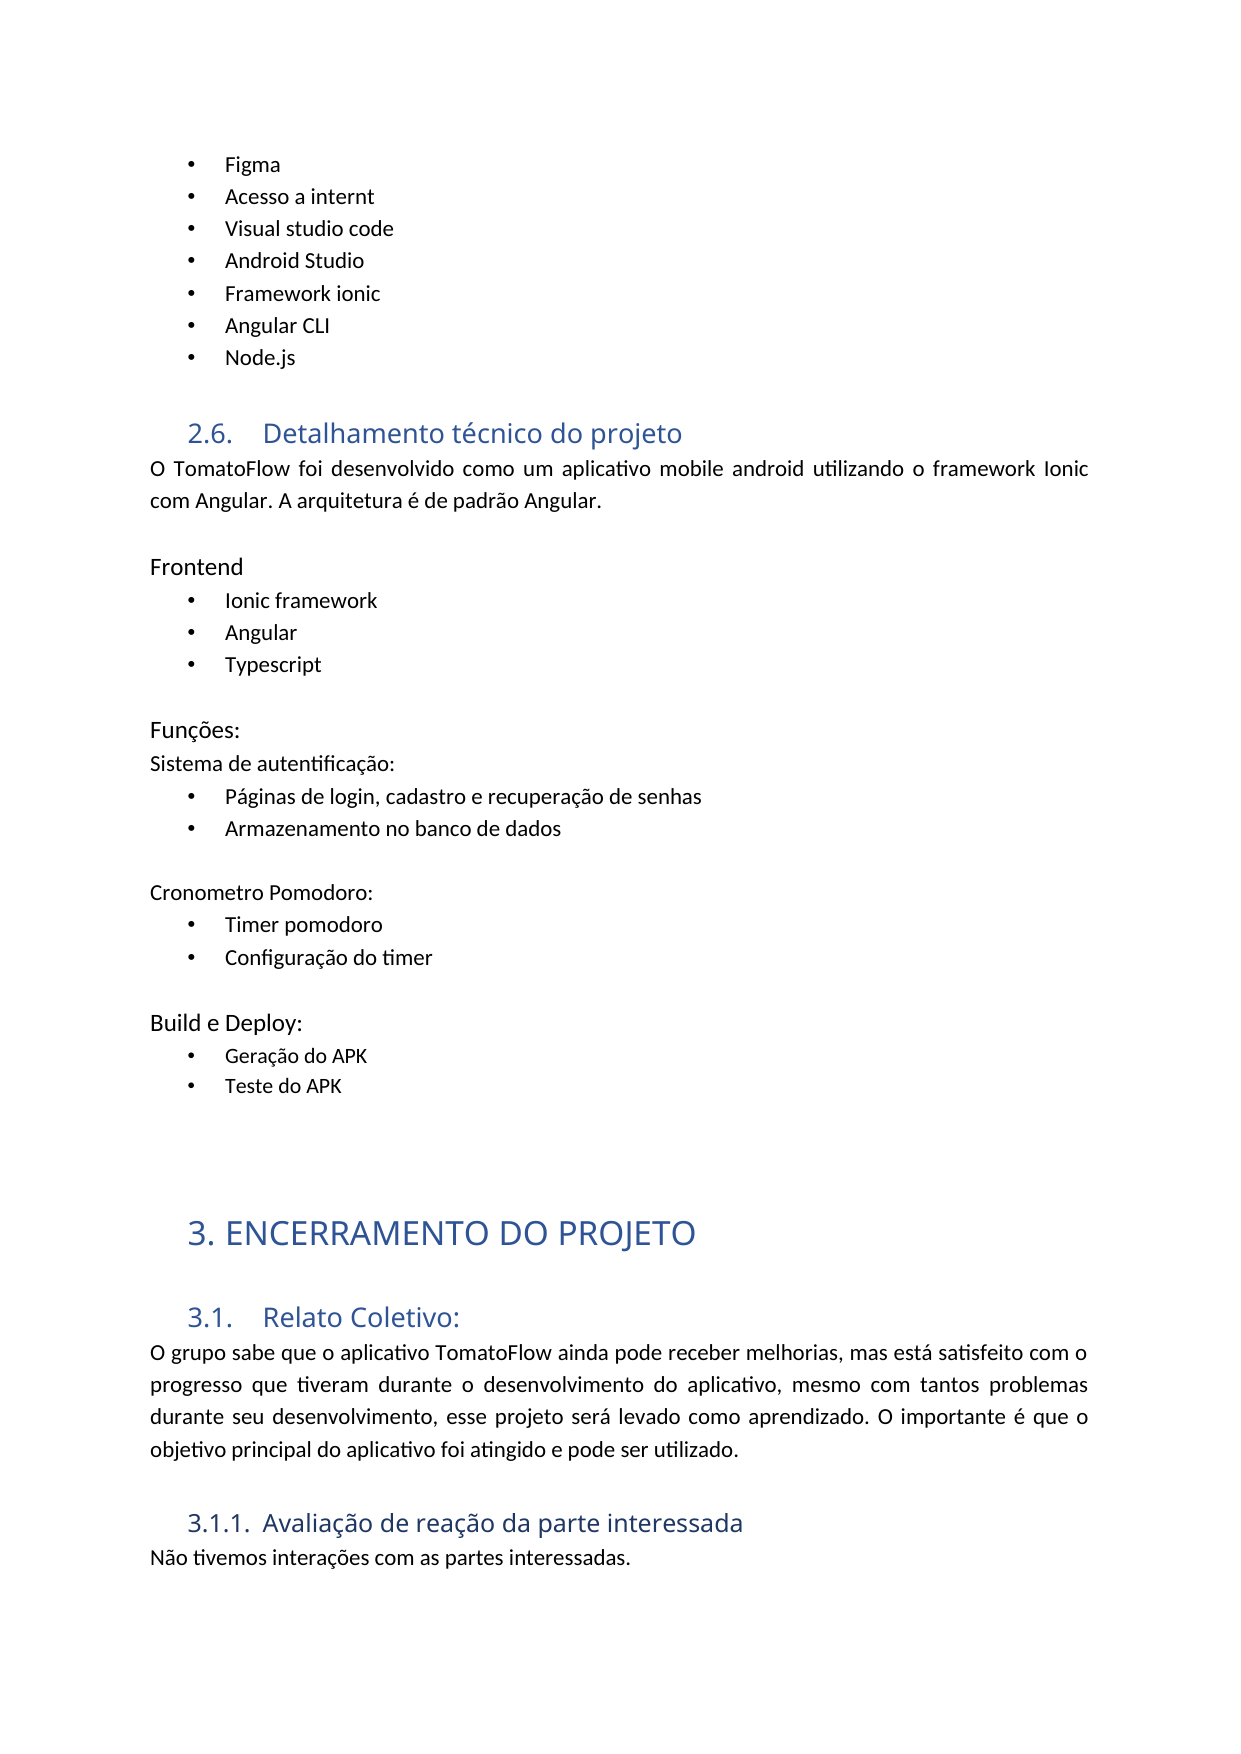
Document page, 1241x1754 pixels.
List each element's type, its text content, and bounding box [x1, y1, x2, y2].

list Acesso a internt [187, 182, 1090, 210]
text O TomatoFlow foi desenvolvido como um aplicativo mobile android utilizando o framework Ionic com Angular. A arquitetura é de padrão Angular. [150, 454, 1090, 514]
list Angular CLI [187, 311, 1090, 339]
list Ionic framework [187, 586, 1090, 614]
list Visual studio code [187, 214, 1090, 242]
list Typescript [187, 650, 1090, 678]
list Angular [187, 618, 1090, 646]
list Armazenamento no banco de dados [187, 814, 1090, 842]
list Node.js [187, 343, 1090, 371]
list Android Studio [187, 247, 1090, 274]
list Páginas de login, cadastro e recuperação de senhas [187, 782, 1090, 810]
list Teste do APK [187, 1073, 1090, 1099]
subtitle ENCERRAMENTO DO PROJETO [187, 1210, 1090, 1256]
text Build e Deploy: [150, 1007, 1090, 1038]
list Framework ionic [187, 279, 1090, 307]
text Funções: [150, 714, 1090, 745]
text Não tivemos interações com as partes interessadas. [150, 1543, 1090, 1571]
list Geração do APK [187, 1042, 1090, 1069]
list Timer pomodoro [187, 911, 1090, 938]
list Figma [187, 150, 1090, 178]
text Sistema de autentificação: [150, 749, 1090, 778]
text Cronometro Pomodoro: [150, 878, 1090, 906]
text O grupo sabe que o aplicativo TomatoFlow ainda pode receber melhorias, mas está satisfeito com o progresso que tiveram durante o desenvolvimento do aplicativo, mesmo com tantos problemas durante seu desenvolvimento, esse projeto será levado como aprendizado. O importante é que o objetivo principal do aplicativo foi atingido e pode ser utilizado. [150, 1338, 1090, 1463]
subtitle Relato Coletivo: [187, 1298, 1090, 1335]
list Configuração do timer [187, 943, 1090, 971]
text Frontend [150, 551, 1090, 581]
subtitle Detalhamento técnico do projeto [187, 414, 1090, 451]
subtitle Avaliação de reação da parte interessada [187, 1506, 1090, 1540]
